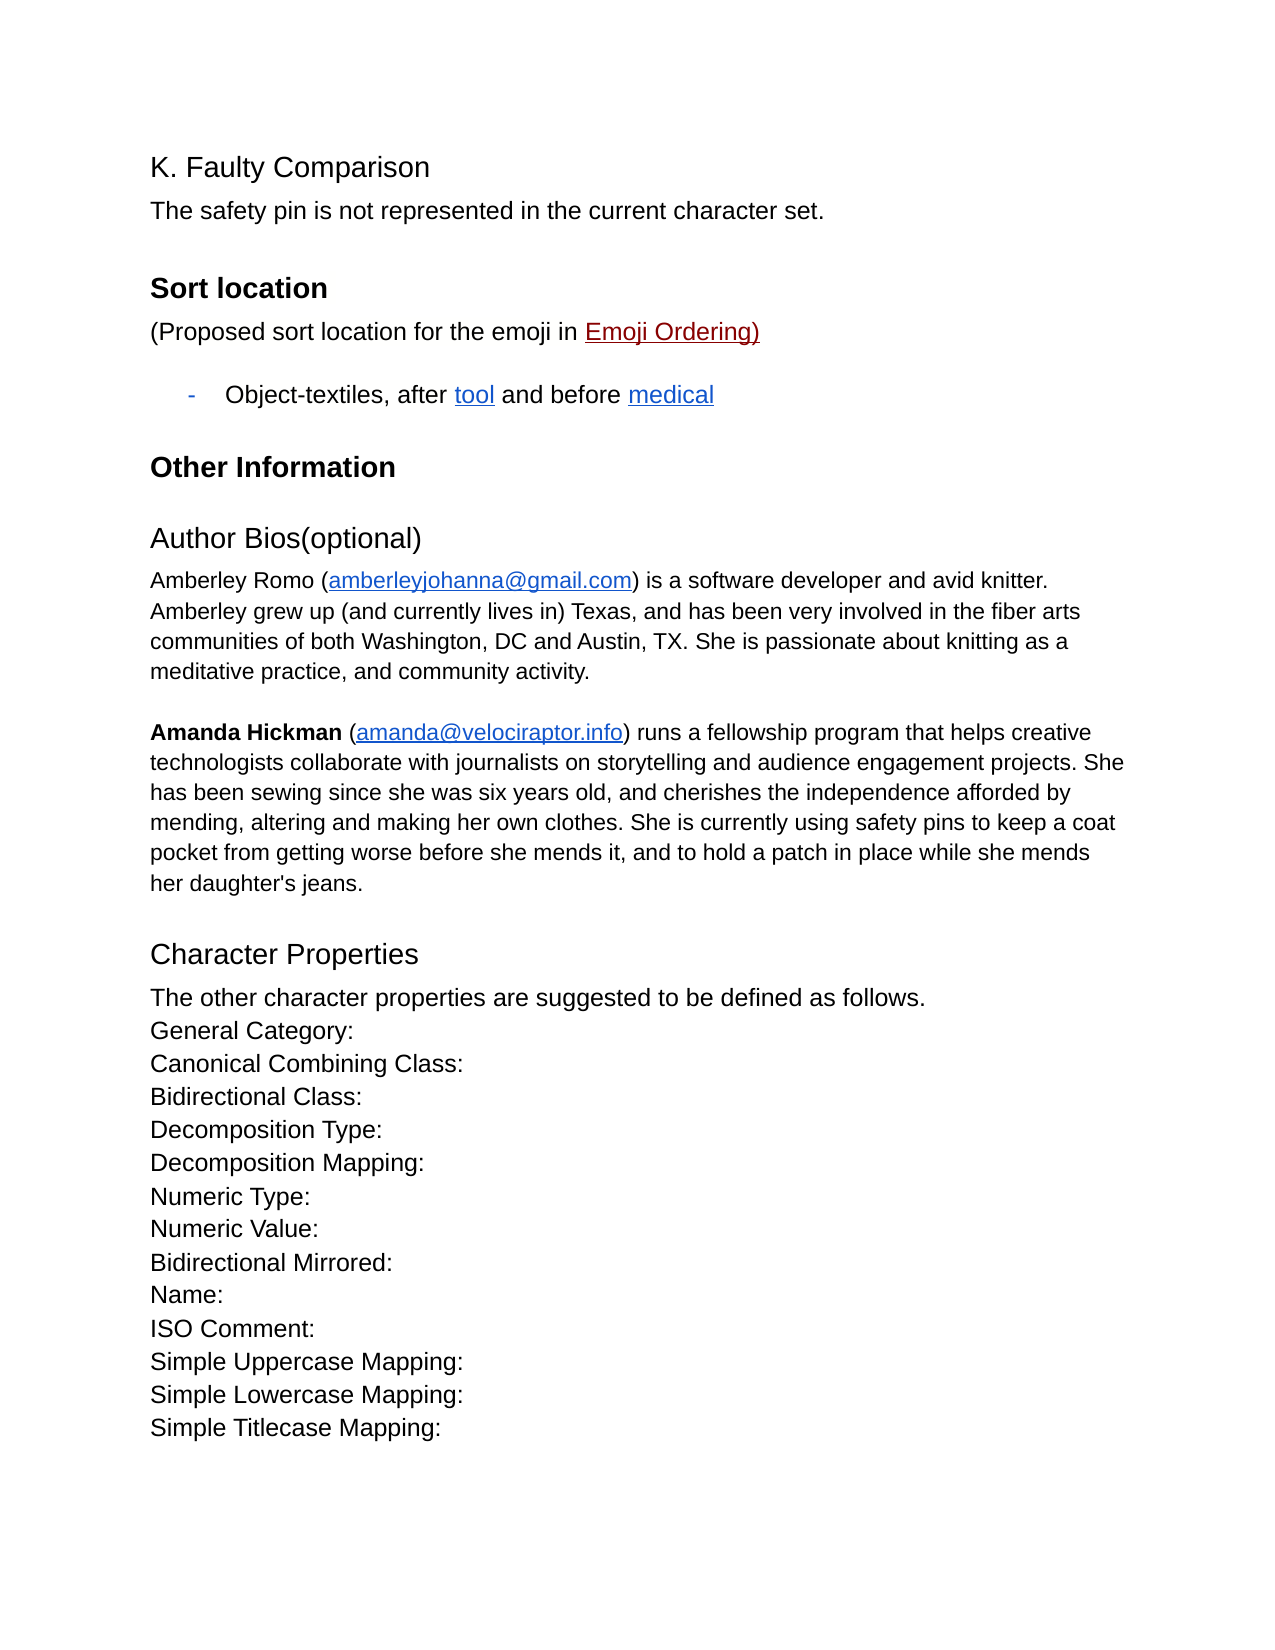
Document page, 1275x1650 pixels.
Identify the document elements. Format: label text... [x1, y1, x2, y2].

subtitle Sort location [150, 271, 1125, 304]
text Decomposition Type: [150, 1115, 1125, 1144]
subtitle Author Bios(optional) [150, 521, 1125, 555]
text The other character properties are suggested to be defined as follows. [150, 983, 1125, 1012]
text Canonical Combining Class: [150, 1049, 1125, 1078]
text Numeric Value: [150, 1214, 1125, 1243]
text Amberley Romo (amberleyjohanna@gmail.com) is a software developer and avid knitter. Amberley grew up (and currently lives in) Texas, and has been very involved in the fiber arts communities of both Washington, DC and Austin, TX. She is passionate about knitting as a meditative practice, and community activity. [150, 567, 1125, 684]
subtitle Other Information [150, 450, 1125, 484]
text Bidirectional Class: [150, 1082, 1125, 1111]
subtitle K. Faulty Comparison [150, 150, 1125, 183]
text Bidirectional Mirrored: [150, 1247, 1125, 1276]
text Simple Uppercase Mapping: [150, 1347, 1125, 1375]
subtitle Character Properties [150, 937, 1125, 971]
text ISO Comment: [150, 1313, 1125, 1342]
text Numeric Type: [150, 1181, 1125, 1210]
text (Proposed sort location for the emoji in Emoji Ordering) [150, 317, 1125, 346]
text General Category: [150, 1016, 1125, 1045]
text Simple Titlecase Mapping: [150, 1413, 1125, 1441]
text Simple Lowercase Mapping: [150, 1379, 1125, 1408]
text Name: [150, 1281, 1125, 1309]
text The safety pin is not represented in the current character set. [150, 196, 1125, 225]
text Decomposition Mapping: [150, 1148, 1125, 1177]
text Amanda Hickman (amanda@velociraptor.info) runs a fellowship program that helps creative technologists collaborate with journalists on storytelling and audience engagement projects. She has been sewing since she was six years old, and cherishes the independence afforded by mending, altering and making her own clothes. She is currently using safety pins to keep a coat pocket from getting worse before she mends it, and to hold a patch in place while she mends her daughter's jeans. [150, 718, 1125, 896]
list Object-textiles, after tool and before medical [187, 380, 1125, 409]
